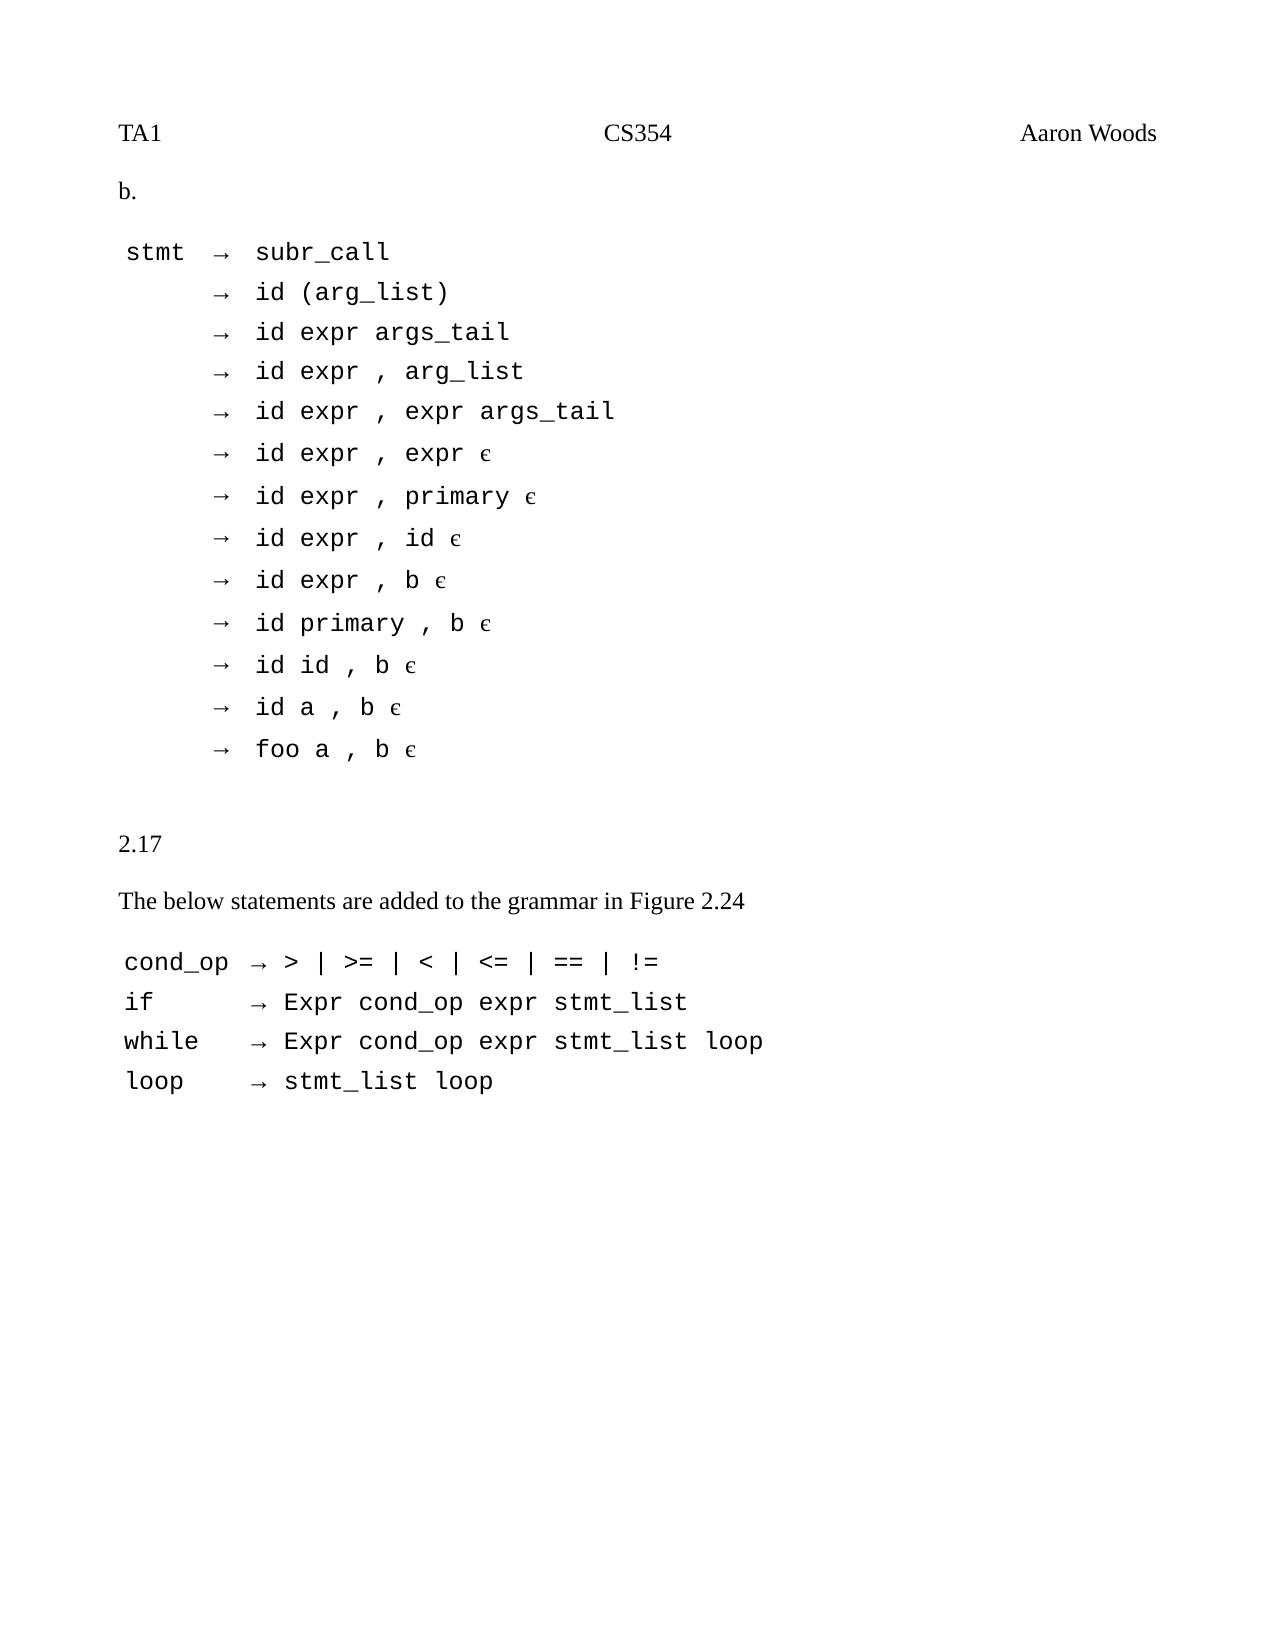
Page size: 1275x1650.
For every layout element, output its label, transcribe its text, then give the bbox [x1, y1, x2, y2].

table_cell → [193, 518, 249, 560]
table_cell → [193, 644, 249, 687]
text The below statements are added to the grammar in Figure 2.24 [118, 886, 1157, 915]
table_cell → [240, 1023, 278, 1063]
table_cell while [118, 1023, 239, 1063]
table_cell id expr args_tail [249, 314, 1157, 353]
table_cell [118, 687, 193, 729]
table_cell → [240, 1063, 278, 1103]
table_cell Expr cond_op expr stmt_list [278, 984, 1157, 1023]
table_header → [240, 944, 278, 983]
table_cell [118, 644, 193, 687]
table_cell → [193, 560, 249, 602]
table_cell → [193, 475, 249, 517]
table_header subr_call [249, 234, 1157, 274]
table_cell → [193, 729, 249, 771]
table_cell → [193, 274, 249, 313]
table_cell → [193, 433, 249, 475]
table_cell id primary , b є [249, 602, 1157, 644]
table_cell [118, 560, 193, 602]
table_cell → [193, 353, 249, 393]
table_cell foo a , b є [249, 729, 1157, 771]
table_cell Expr cond_op expr stmt_list loop [278, 1023, 1157, 1063]
table_cell → [193, 314, 249, 353]
table_cell [118, 274, 193, 313]
table_cell loop [118, 1063, 239, 1103]
table_cell → [193, 602, 249, 644]
table_cell [118, 353, 193, 393]
table_header cond_op [118, 944, 239, 983]
table_cell [118, 475, 193, 517]
table_cell [118, 393, 193, 433]
table_cell [118, 729, 193, 771]
table_cell id a , b є [249, 687, 1157, 729]
table_cell id expr , primary є [249, 475, 1157, 517]
table_header > | >= | < | <= | == | != [278, 944, 1157, 983]
table_cell id expr , arg_list [249, 353, 1157, 393]
table_cell stmt_list loop [278, 1063, 1157, 1103]
table_cell [118, 433, 193, 475]
text 2.17 [118, 829, 1157, 857]
table_cell → [193, 687, 249, 729]
table_cell [118, 602, 193, 644]
table_cell id expr , expr args_tail [249, 393, 1157, 433]
table_cell id expr , expr є [249, 433, 1157, 475]
table_cell → [193, 393, 249, 433]
table_cell [118, 518, 193, 560]
table_cell → [240, 984, 278, 1023]
text b. [118, 176, 1157, 205]
table_cell id (arg_list) [249, 274, 1157, 313]
table_header stmt [118, 234, 193, 274]
table_cell if [118, 984, 239, 1023]
table_cell id expr , b є [249, 560, 1157, 602]
table_cell id expr , id є [249, 518, 1157, 560]
table_header → [193, 234, 249, 274]
table_cell id id , b є [249, 644, 1157, 687]
table_cell [118, 314, 193, 353]
